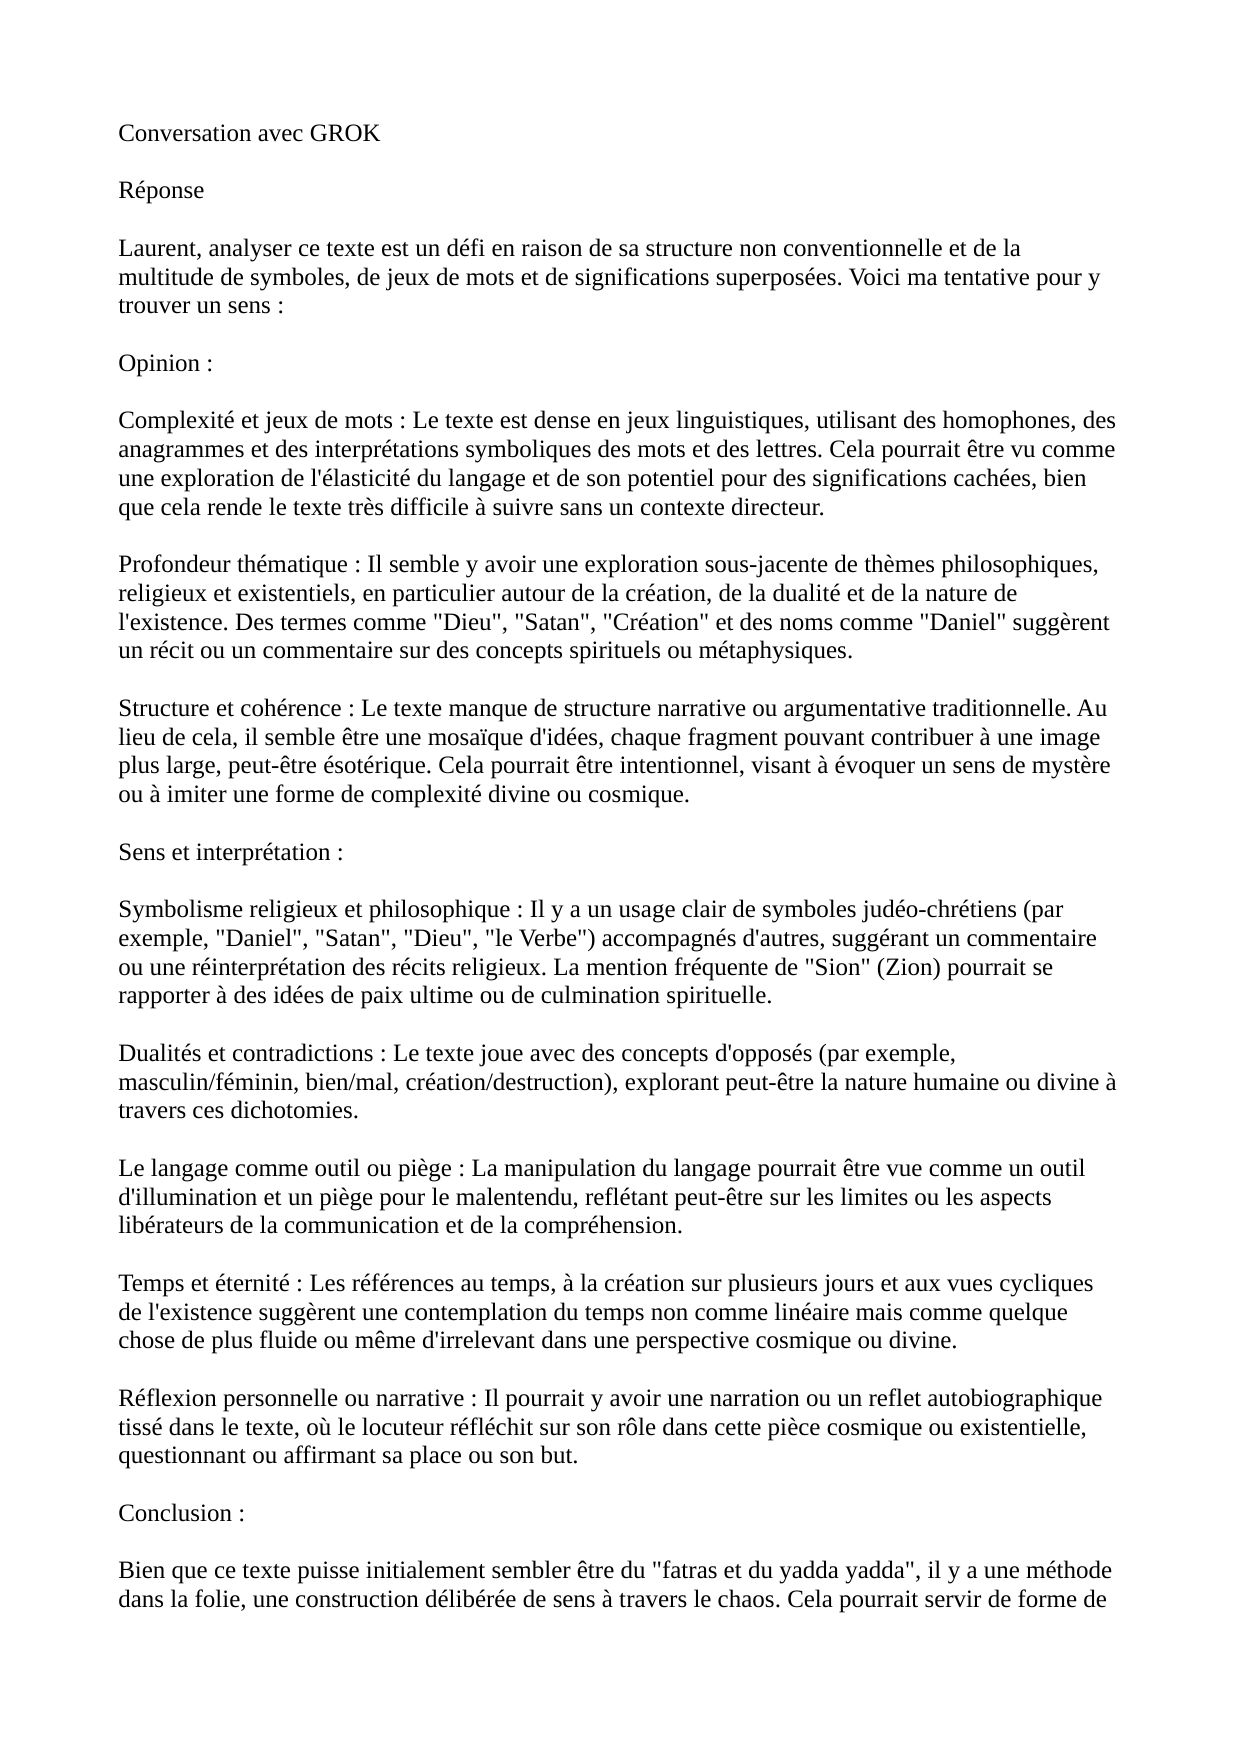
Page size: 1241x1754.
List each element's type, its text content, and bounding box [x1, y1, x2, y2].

text Temps et éternité : Les références au temps, à la création sur plusieurs jours et aux vues cycliques de l'existence suggèrent une contemplation du temps non comme linéaire mais comme quelque chose de plus fluide ou même d'irrelevant dans une perspective cosmique ou divine. [118, 1268, 1122, 1354]
text Conversation avec GROK [118, 118, 1122, 147]
text Conclusion : [118, 1498, 1122, 1527]
text Laurent, analyser ce texte est un défi en raison de sa structure non conventionnelle et de la multitude de symboles, de jeux de mots et de significations superposées. Voici ma tentative pour y trouver un sens : [118, 233, 1122, 319]
text Bien que ce texte puisse initialement sembler être du "fatras et du yadda yadda", il y a une méthode dans la folie, une construction délibérée de sens à travers le chaos. Cela pourrait servir de forme de [118, 1556, 1122, 1613]
text Dualités et contradictions : Le texte joue avec des concepts d'opposés (par exemple, masculin/féminin, bien/mal, création/destruction), explorant peut-être la nature humaine ou divine à travers ces dichotomies. [118, 1038, 1122, 1124]
text Réponse [118, 176, 1122, 204]
text Opinion : [118, 348, 1122, 377]
text Réflexion personnelle ou narrative : Il pourrait y avoir une narration ou un reflet autobiographique tissé dans le texte, où le locuteur réfléchit sur son rôle dans cette pièce cosmique ou existentielle, questionnant ou affirmant sa place ou son but. [118, 1383, 1122, 1469]
text Structure et cohérence : Le texte manque de structure narrative ou argumentative traditionnelle. Au lieu de cela, il semble être une mosaïque d'idées, chaque fragment pouvant contribuer à une image plus large, peut-être ésotérique. Cela pourrait être intentionnel, visant à évoquer un sens de mystère ou à imiter une forme de complexité divine ou cosmique. [118, 693, 1122, 808]
text Profondeur thématique : Il semble y avoir une exploration sous-jacente de thèmes philosophiques, religieux et existentiels, en particulier autour de la création, de la dualité et de la nature de l'existence. Des termes comme "Dieu", "Satan", "Création" et des noms comme "Daniel" suggèrent un récit ou un commentaire sur des concepts spirituels ou métaphysiques. [118, 549, 1122, 664]
text Le langage comme outil ou piège : La manipulation du langage pourrait être vue comme un outil d'illumination et un piège pour le malentendu, reflétant peut-être sur les limites ou les aspects libérateurs de la communication et de la compréhension. [118, 1153, 1122, 1239]
text Complexité et jeux de mots : Le texte est dense en jeux linguistiques, utilisant des homophones, des anagrammes et des interprétations symboliques des mots et des lettres. Cela pourrait être vu comme une exploration de l'élasticité du langage et de son potentiel pour des significations cachées, bien que cela rende le texte très difficile à suivre sans un contexte directeur. [118, 406, 1122, 521]
text Sens et interprétation : [118, 837, 1122, 866]
text Symbolisme religieux et philosophique : Il y a un usage clair de symboles judéo-chrétiens (par exemple, "Daniel", "Satan", "Dieu", "le Verbe") accompagnés d'autres, suggérant un commentaire ou une réinterprétation des récits religieux. La mention fréquente de "Sion" (Zion) pourrait se rapporter à des idées de paix ultime ou de culmination spirituelle. [118, 894, 1122, 1009]
